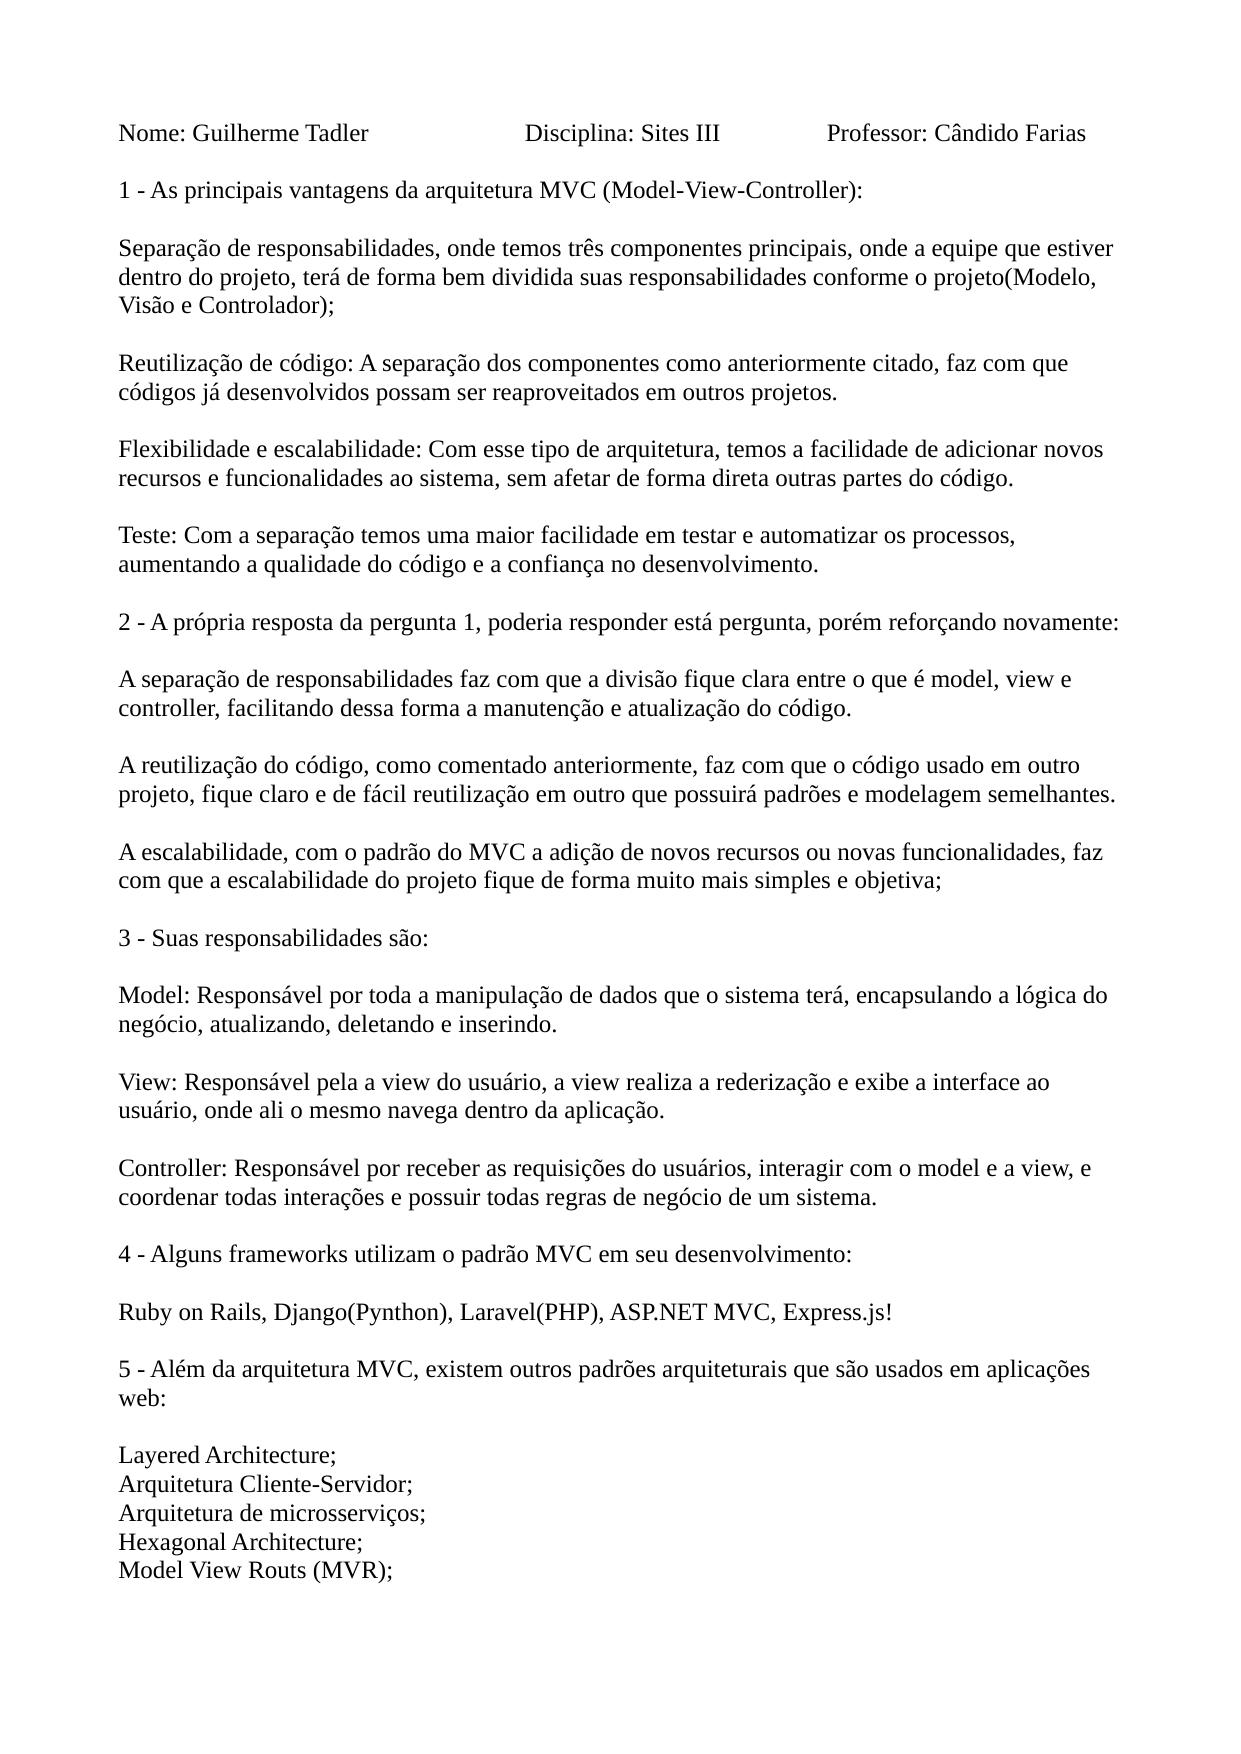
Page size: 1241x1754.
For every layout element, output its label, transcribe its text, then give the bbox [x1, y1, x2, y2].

text A separação de responsabilidades faz com que a divisão fique clara entre o que é model, view e controller, facilitando dessa forma a manutenção e atualização do código. [118, 664, 1122, 722]
text Controller: Responsável por receber as requisições do usuários, interagir com o model e a view, e coordenar todas interações e possuir todas regras de negócio de um sistema. [118, 1153, 1122, 1211]
text Arquitetura de microsserviços; [118, 1498, 1122, 1527]
text Separação de responsabilidades, onde temos três componentes principais, onde a equipe que estiver dentro do projeto, terá de forma bem dividida suas responsabilidades conforme o projeto(Modelo, Visão e Controlador); [118, 233, 1122, 319]
text Arquitetura Cliente-Servidor; [118, 1469, 1122, 1498]
text View: Responsável pela a view do usuário, a view realiza a rederização e exibe a interface ao usuário, onde ali o mesmo navega dentro da aplicação. [118, 1067, 1122, 1124]
text 1 - As principais vantagens da arquitetura MVC (Model-View-Controller): [118, 176, 1122, 204]
text A reutilização do código, como comentado anteriormente, faz com que o código usado em outro projeto, fique claro e de fácil reutilização em outro que possuirá padrões e modelagem semelhantes. [118, 751, 1122, 808]
text 3 - Suas responsabilidades são: [118, 923, 1122, 952]
text A escalabilidade, com o padrão do MVC a adição de novos recursos ou novas funcionalidades, faz com que a escalabilidade do projeto fique de forma muito mais simples e objetiva; [118, 837, 1122, 894]
text Layered Architecture; [118, 1441, 1122, 1469]
text Hexagonal Architecture; [118, 1527, 1122, 1556]
text 5 - Além da arquitetura MVC, existem outros padrões arquiteturais que são usados em aplicações web: [118, 1354, 1122, 1412]
text Flexibilidade e escalabilidade: Com esse tipo de arquitetura, temos a facilidade de adicionar novos recursos e funcionalidades ao sistema, sem afetar de forma direta outras partes do código. [118, 434, 1122, 492]
text Teste: Com a separação temos uma maior facilidade em testar e automatizar os processos, aumentando a qualidade do código e a confiança no desenvolvimento. [118, 521, 1122, 578]
text 4 - Alguns frameworks utilizam o padrão MVC em seu desenvolvimento: [118, 1239, 1122, 1268]
text Nome: Guilherme Tadler Disciplina: Sites III Professor: Cândido Farias [118, 118, 1122, 147]
text Ruby on Rails, Django(Pynthon), Laravel(PHP), ASP.NET MVC, Express.js! [118, 1297, 1122, 1326]
text Reutilização de código: A separação dos componentes como anteriormente citado, faz com que códigos já desenvolvidos possam ser reaproveitados em outros projetos. [118, 348, 1122, 406]
text 2 - A própria resposta da pergunta 1, poderia responder está pergunta, porém reforçando novamente: [118, 607, 1122, 636]
text Model: Responsável por toda a manipulação de dados que o sistema terá, encapsulando a lógica do negócio, atualizando, deletando e inserindo. [118, 981, 1122, 1038]
text Model View Routs (MVR); [118, 1556, 1122, 1584]
